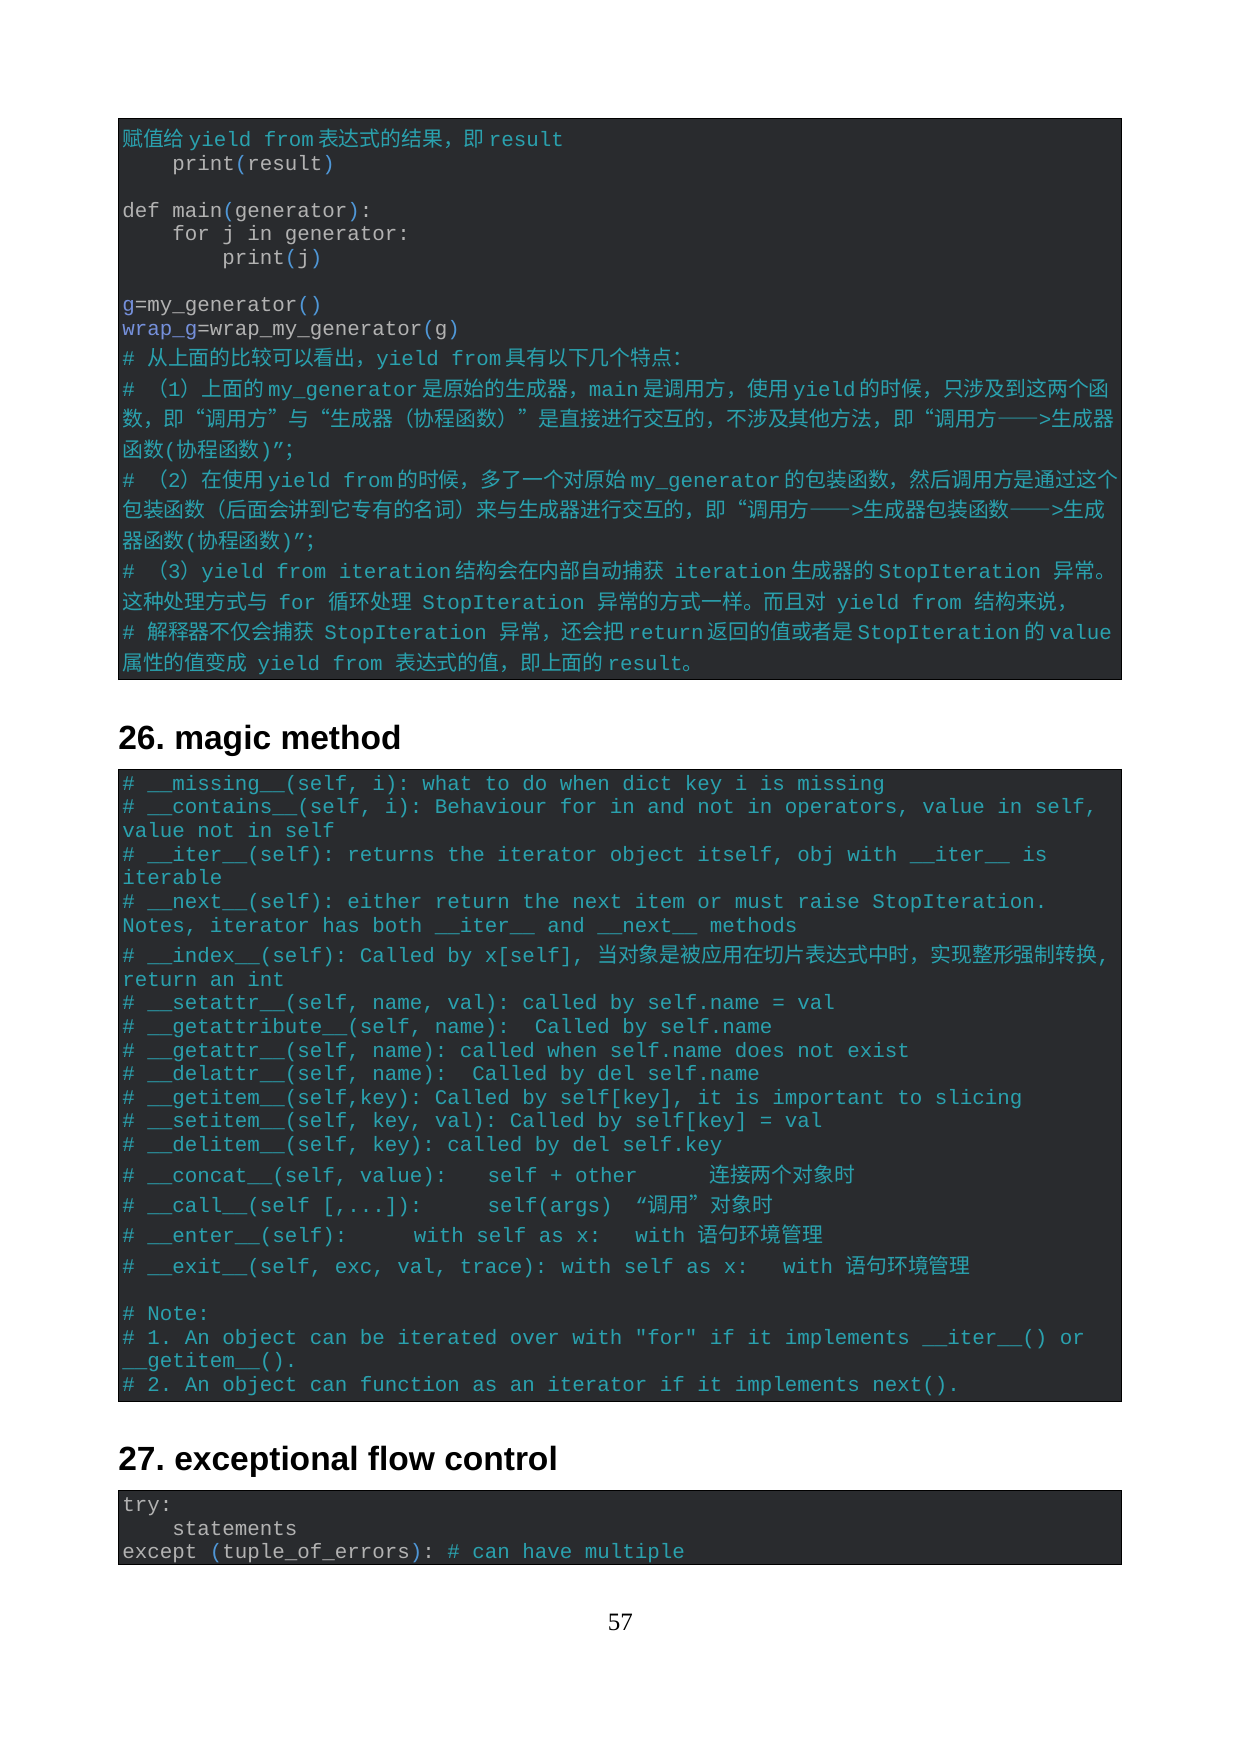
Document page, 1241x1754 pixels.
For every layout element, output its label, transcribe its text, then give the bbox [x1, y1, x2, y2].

text g=my_generator() [119, 290, 1121, 314]
text # 2. An object can function as an iterator if it implements next(). [119, 1370, 1121, 1401]
text # （3）yield from iteration结构会在内部自动捕获 iteration生成器的StopIteration 异常。这种处理方式与 for 循环处理 StopIteration 异常的方式一样。而且对 yield from 结构来说， [119, 551, 1121, 611]
text # __enter__(self): with self as x: with 语句环境管理 [119, 1215, 1121, 1245]
text # 解释器不仅会捕获 StopIteration 异常，还会把return返回的值或者是StopIteration的value 属性的值变成 yield from 表达式的值，即上面的result。 [119, 611, 1121, 679]
text # __setitem__(self, key, val): Called by self[key] = val [119, 1107, 1121, 1130]
text # 从上面的比较可以看出，yield from具有以下几个特点： [119, 338, 1121, 368]
text for j in generator: [119, 219, 1121, 243]
subtitle magic method [118, 718, 1122, 756]
text # （1）上面的my_generator是原始的生成器，main是调用方，使用yield的时候，只涉及到这两个函数，即“调用方”与“生成器（协程函数）”是直接进行交互的，不涉及其他方法，即“调用方——>生成器函数(协程函数)”； [119, 368, 1121, 459]
text # __missing__(self, i): what to do when dict key i is missing [119, 770, 1121, 792]
text # __next__(self): either return the next item or must raise StopIteration. Notes, iterator has both __iter__ and __next__ methods [119, 887, 1121, 934]
text statements [119, 1514, 1121, 1537]
text # __getattr__(self, name): called when self.name does not exist [119, 1036, 1121, 1059]
text # __getattribute__(self, name): Called by self.name [119, 1012, 1121, 1036]
text except (tuple_of_errors): # can have multiple [119, 1537, 1121, 1564]
text # __concat__(self, value): self + other 连接两个对象时 [119, 1154, 1121, 1184]
text # __call__(self [,...]): self(args) “调用”对象时 [119, 1184, 1121, 1215]
subtitle exceptional flow control [118, 1439, 1122, 1478]
text try: [119, 1491, 1121, 1514]
text # __index__(self): Called by x[self], 当对象是被应用在切片表达式中时，实现整形强制转换, return an int [119, 934, 1121, 988]
text # __exit__(self, exc, val, trace): with self as x: with 语句环境管理 [119, 1245, 1121, 1276]
text def main(generator): [119, 196, 1121, 219]
text 赋值给yield from表达式的结果，即result [119, 119, 1121, 148]
text # __iter__(self): returns the iterator object itself, obj with __iter__ is iterable [119, 840, 1121, 887]
text wrap_g=wrap_my_generator(g) [119, 314, 1121, 338]
text print(result) [119, 148, 1121, 172]
text # （2）在使用yield from的时候，多了一个对原始my_generator的包装函数，然后调用方是通过这个包装函数（后面会讲到它专有的名词）来与生成器进行交互的，即“调用方——>生成器包装函数——>生成器函数(协程函数)”； [119, 459, 1121, 551]
text print(j) [119, 243, 1121, 267]
text # 1. An object can be iterated over with "for" if it implements __iter__() or __getitem__(). [119, 1323, 1121, 1370]
text # __getitem__(self,key): Called by self[key], it is important to slicing [119, 1083, 1121, 1107]
text # __setattr__(self, name, val): called by self.name = val [119, 988, 1121, 1012]
text # __contains__(self, i): Behaviour for in and not in operators, value in self, value not in self [119, 792, 1121, 840]
text # __delattr__(self, name): Called by del self.name [119, 1059, 1121, 1083]
text # Note: [119, 1299, 1121, 1323]
text # __delitem__(self, key): called by del self.key [119, 1130, 1121, 1154]
